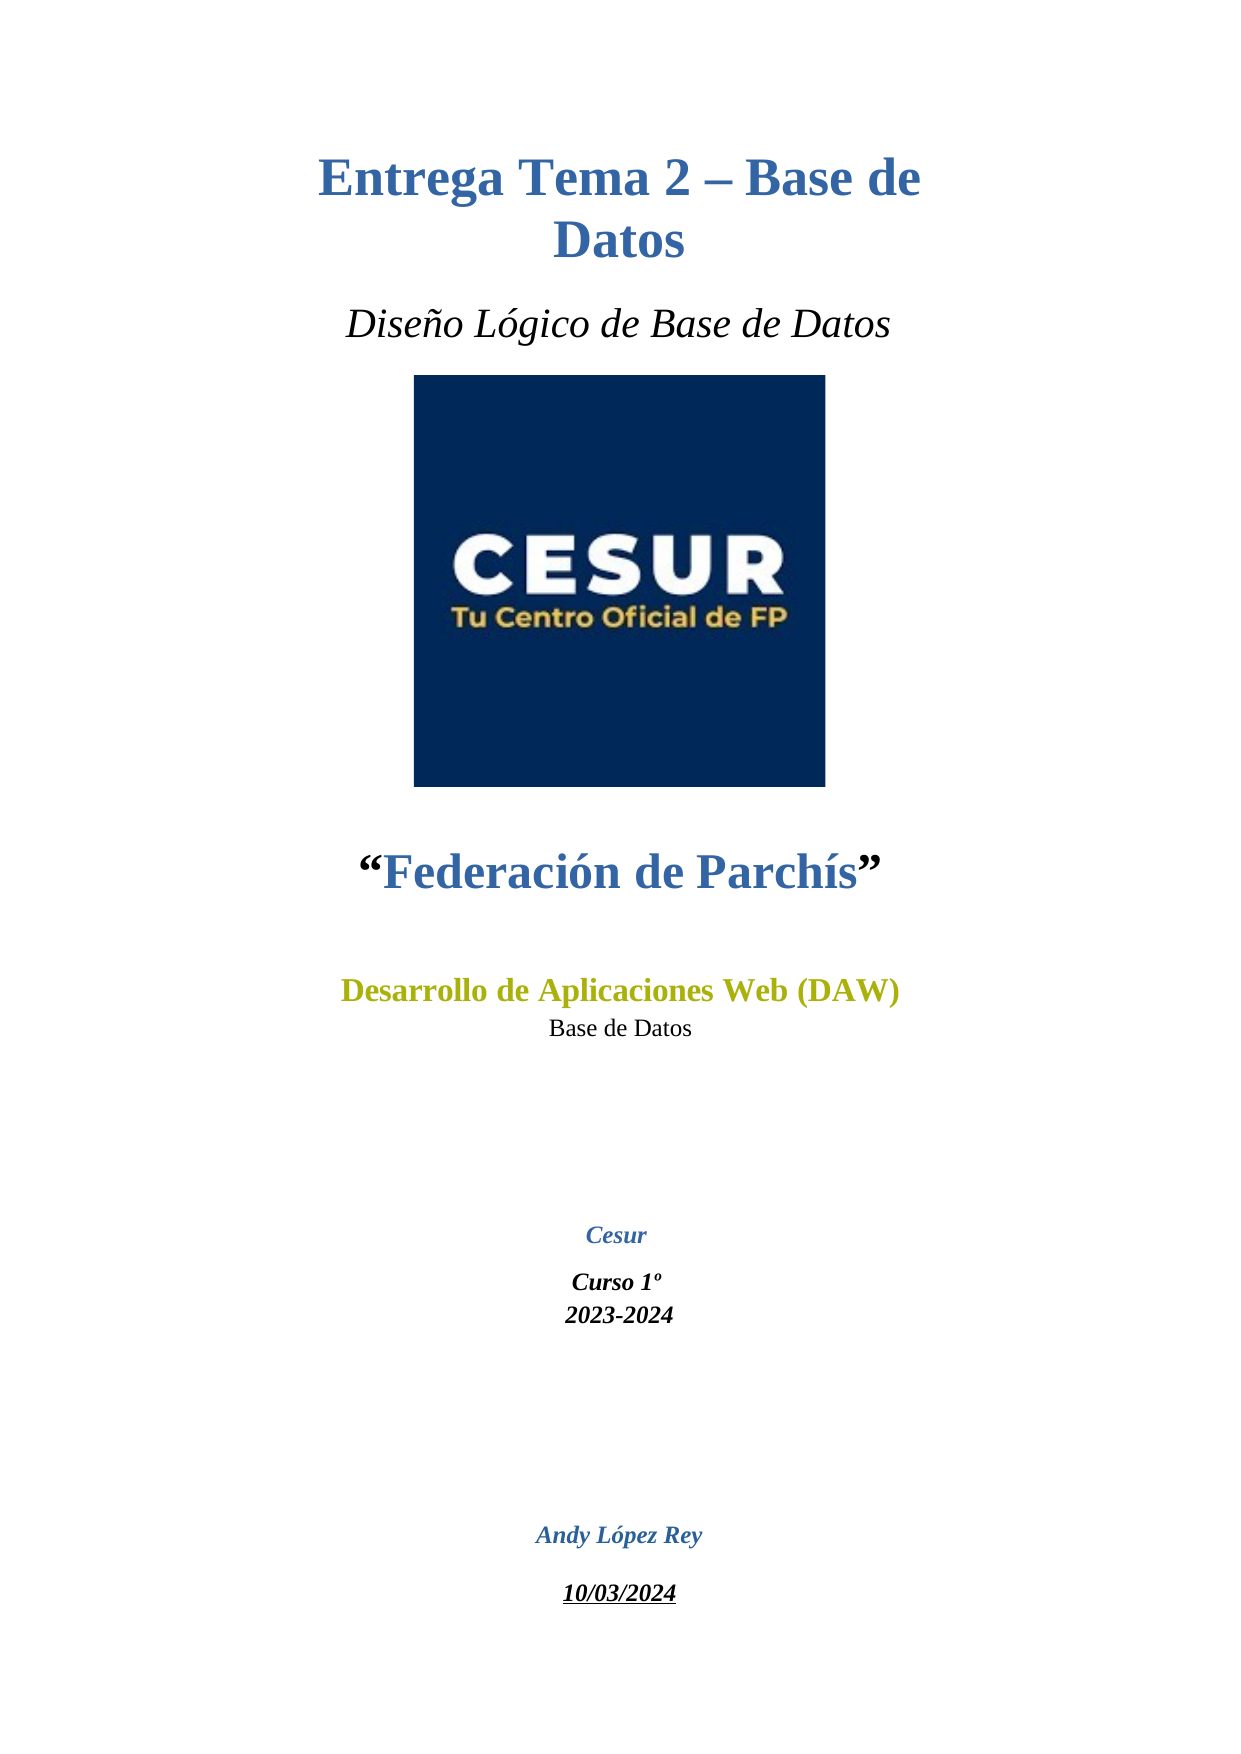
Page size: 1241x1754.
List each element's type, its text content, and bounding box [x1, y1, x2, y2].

text “Federación de Parchís” [247, 842, 993, 899]
text Desarrollo de Aplicaciones Web (DAW) [247, 970, 993, 1008]
text Base de Datos [247, 1013, 993, 1042]
text Cesur [240, 1220, 992, 1248]
text 10/03/2024 [106, 1578, 1132, 1606]
title Entrega Tema 2 – Base de Datos [247, 145, 992, 269]
text Diseño Lógico de Base de Datos [244, 298, 992, 346]
text Andy López Rey [106, 1520, 1132, 1549]
picture [413, 375, 826, 787]
text Curso 1º 2023-2024 [558, 1267, 673, 1329]
